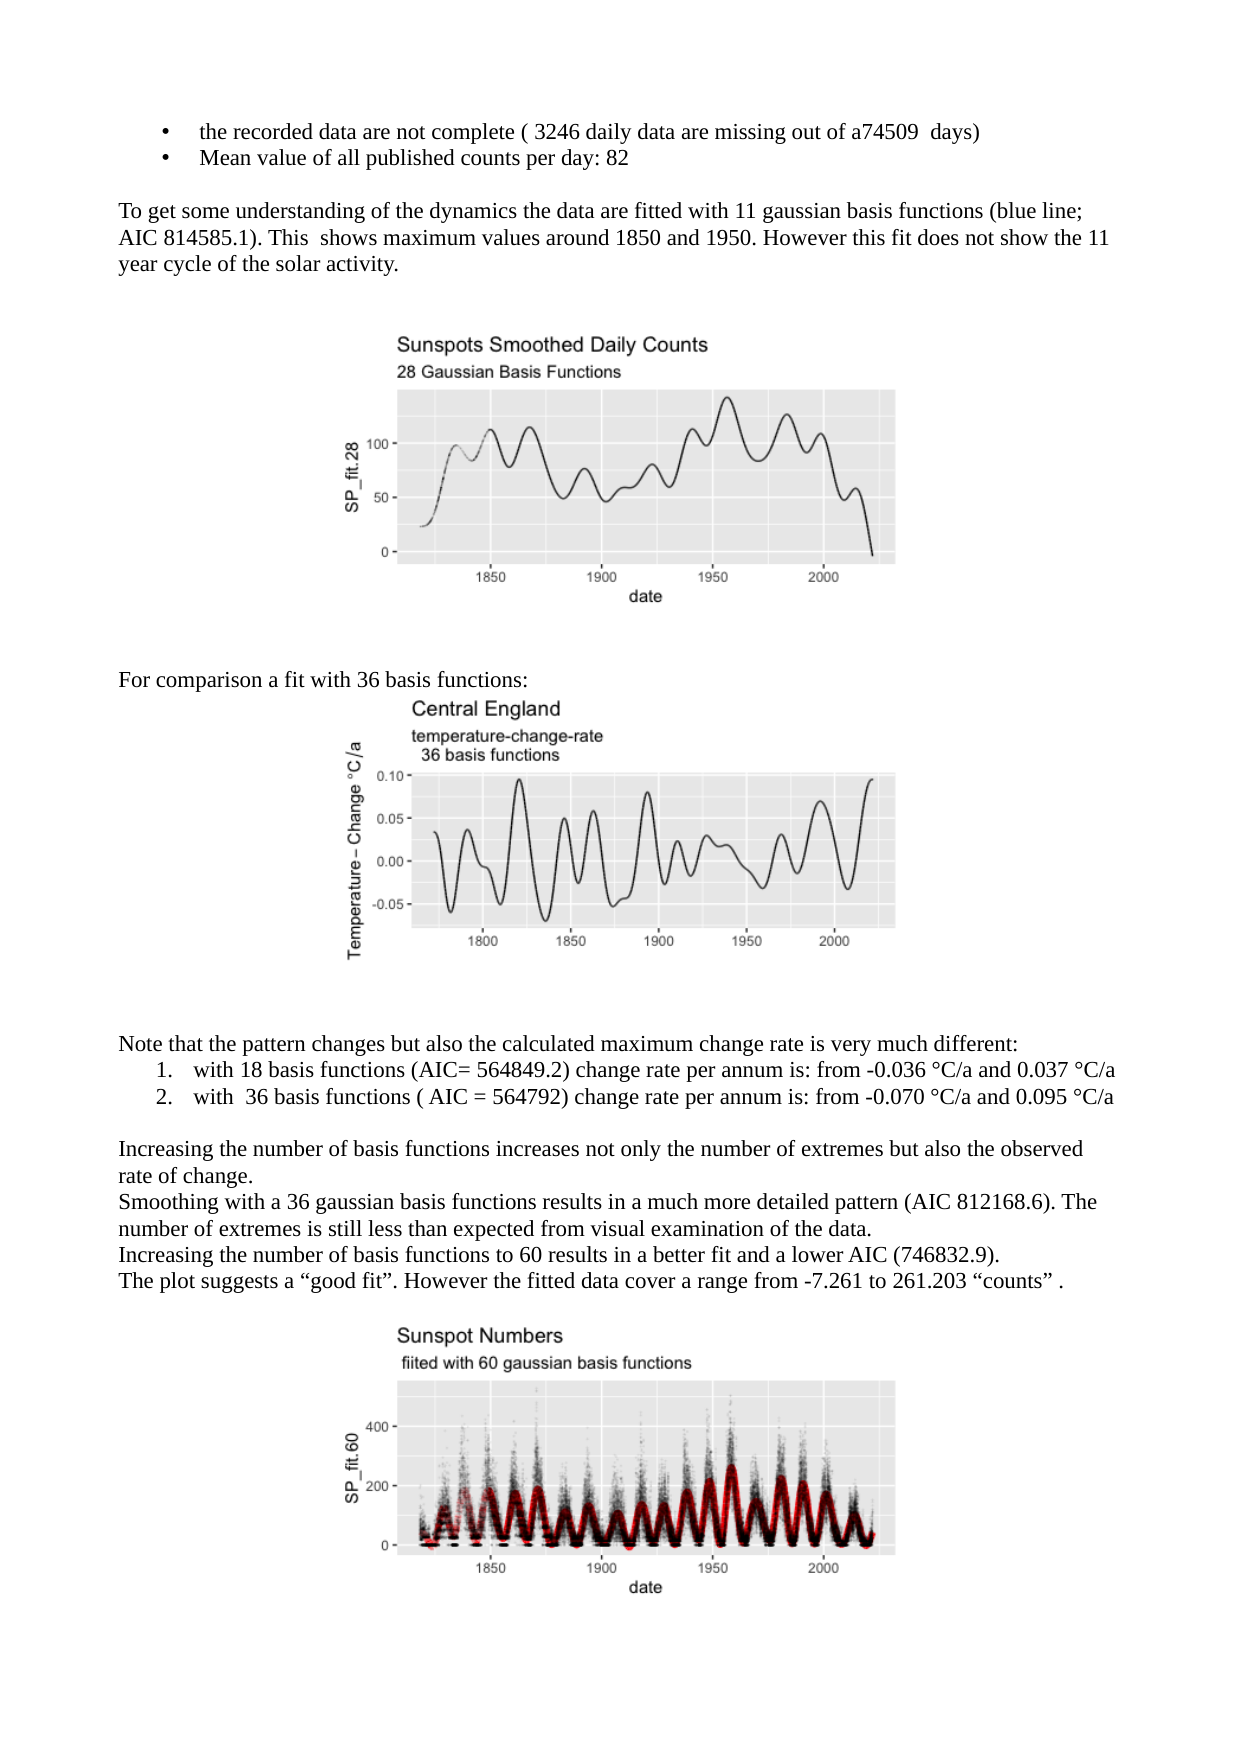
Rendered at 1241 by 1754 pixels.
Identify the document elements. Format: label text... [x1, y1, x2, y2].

picture [337, 692, 903, 978]
list the recorded data are not complete ( 3246 daily data are missing out of a74509 days) [162, 118, 1122, 144]
text Smoothing with a 36 gaussian basis functions results in a much more detailed pattern (AIC 812168.6). The number of extremes is still less than expected from visual examination of the data. [118, 1188, 1122, 1241]
text For comparison a fit with 36 basis functions: [118, 666, 1122, 693]
text Increasing the number of basis functions to 60 results in a better fit and a lower AIC (746832.9). [118, 1241, 1122, 1267]
picture [337, 328, 903, 614]
list with 18 basis functions (AIC= 564849.2) change rate per annum is: from -0.036 °C/a and 0.037 °C/a [156, 1056, 1122, 1083]
text To get some understanding of the dynamics the data are fitted with 11 gaussian basis functions (blue line; AIC 814585.1). This shows maximum values around 1850 and 1950. However this fit does not show the 11 year cycle of the solar activity. [118, 197, 1122, 276]
list with 36 basis functions ( AIC = 564792) change rate per annum is: from -0.070 °C/a and 0.095 °C/a [156, 1083, 1122, 1109]
text Note that the pattern changes but also the calculated maximum change rate is very much different: [118, 1030, 1122, 1056]
picture [337, 1320, 903, 1605]
text Increasing the number of basis functions increases not only the number of extremes but also the observed rate of change. [118, 1136, 1122, 1188]
text The plot suggests a “good fit”. However the fitted data cover a range from -7.261 to 261.203 “counts” . [118, 1267, 1122, 1294]
list Mean value of all published counts per day: 82 [162, 144, 1122, 171]
